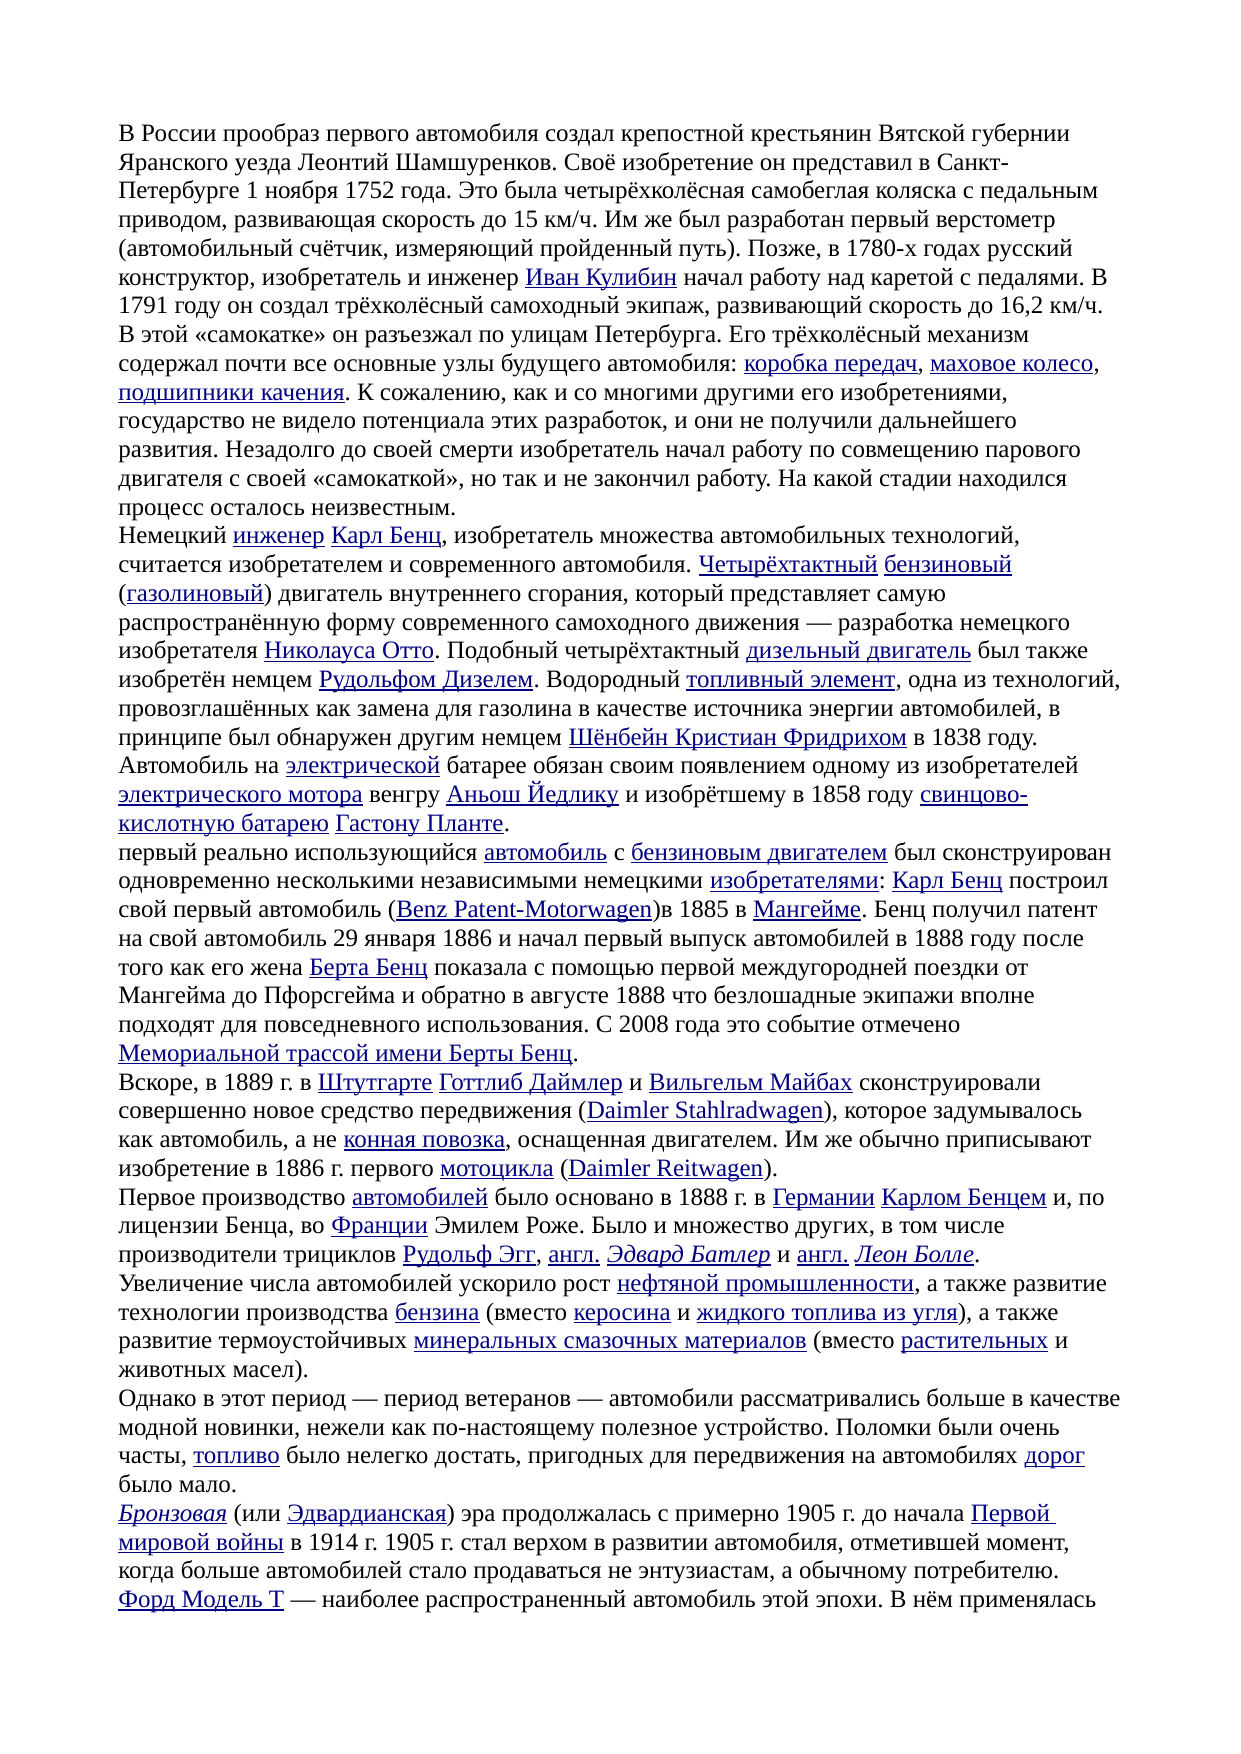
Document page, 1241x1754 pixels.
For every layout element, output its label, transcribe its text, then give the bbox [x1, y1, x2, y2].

text Однако в этот период — период ветеранов — автомобили рассматривались больше в качестве модной новинки, нежели как по-настоящему полезное устройство. Поломки были очень часты, топливо было нелегко достать, пригодных для передвижения на автомобилях дорог было мало. [118, 1383, 1122, 1498]
text Увеличение числа автомобилей ускорило рост нефтяной промышленности, а также развитие технологии производства бензина (вместо керосина и жидкого топлива из угля), а также развитие термоустойчивых минеральных смазочных материалов (вместо растительных и животных масел). [118, 1268, 1122, 1383]
text Немецкий инженер Карл Бенц, изобретатель множества автомобильных технологий, считается изобретателем и современного автомобиля. Четырёхтактный бензиновый (газолиновый) двигатель внутреннего сгорания, который представляет самую распространённую форму современного самоходного движения — разработка немецкого изобретателя Николауса Отто. Подобный четырёхтактный дизельный двигатель был также изобретён немцем Рудольфом Дизелем. Водородный топливный элемент, одна из технологий, провозглашённых как замена для газолина в качестве источника энергии автомобилей, в принципе был обнаружен другим немцем Шёнбейн Кристиан Фридрихом в 1838 году. Автомобиль на электрической батарее обязан своим появлением одному из изобретателей электрического мотора венгру Аньош Йедлику и изобрётшему в 1858 году свинцово-кислотную батарею Гастону Планте. [118, 521, 1122, 837]
text Форд Модель Т — наиболее распространенный автомобиль этой эпохи. В нём применялась [118, 1584, 1122, 1613]
text Вскоре, в 1889 г. в Штутгарте Готтлиб Даймлер и Вильгельм Майбах сконструировали совершенно новое средство передвижения (Daimler Stahlradwagen), которое задумывалось как автомобиль, а не конная повозка, оснащенная двигателем. Им же обычно приписывают изобретение в 1886 г. первого мотоцикла (Daimler Reitwagen). [118, 1067, 1122, 1182]
text Бронзовая (или Эдвардианская) эра продолжалась с примерно 1905 г. до начала Первой мировой войны в 1914 г. 1905 г. стал верхом в развитии автомобиля, отметившей момент, когда больше автомобилей стало продаваться не энтузиастам, а обычному потребителю. [118, 1498, 1122, 1584]
text первый реально использующийся автомобиль с бензиновым двигателем был сконструирован одновременно несколькими независимыми немецкими изобретателями: Карл Бенц построил свой первый автомобиль (Benz Patent-Motorwagen)в 1885 в Мангейме. Бенц получил патент на свой автомобиль 29 января 1886 и начал первый выпуск автомобилей в 1888 году после того как его жена Берта Бенц показала с помощью первой междугородней поездки от Мангейма до Пфорсгейма и обратно в августе 1888 что безлошадные экипажи вполне подходят для повседневного использования. С 2008 года это событие отмечено Мемориальной трассой имени Берты Бенц. [118, 837, 1122, 1067]
text Первое производство автомобилей было основано в 1888 г. в Германии Карлом Бенцем и, по лицензии Бенца, во Франции Эмилем Роже. Было и множество других, в том числе производители трициклов Рудольф Эгг, англ. Эдвард Батлер и англ. Леон Болле. [118, 1182, 1122, 1268]
text В России прообраз первого автомобиля создал крепостной крестьянин Вятской губернии Яранского уезда Леонтий Шамшуренков. Своё изобретение он представил в Санкт-Петербурге 1 ноября 1752 года. Это была четырёхколёсная самобеглая коляска с педальным приводом, развивающая скорость до 15 км/ч. Им же был разработан первый верстометр (автомобильный счётчик, измеряющий пройденный путь). Позже, в 1780-х годах русский конструктор, изобретатель и инженер Иван Кулибин начал работу над каретой с педалями. В 1791 году он создал трёхколёсный самоходный экипаж, развивающий скорость до 16,2 км/ч. В этой «самокатке» он разъезжал по улицам Петербурга. Его трёхколёсный механизм содержал почти все основные узлы будущего автомобиля: коробка передач, маховое колесо, подшипники качения. К сожалению, как и со многими другими его изобретениями, государство не видело потенциала этих разработок, и они не получили дальнейшего развития. Незадолго до своей смерти изобретатель начал работу по совмещению парового двигателя с своей «самокаткой», но так и не закончил работу. На какой стадии находился процесс осталось неизвестным. [118, 118, 1122, 521]
